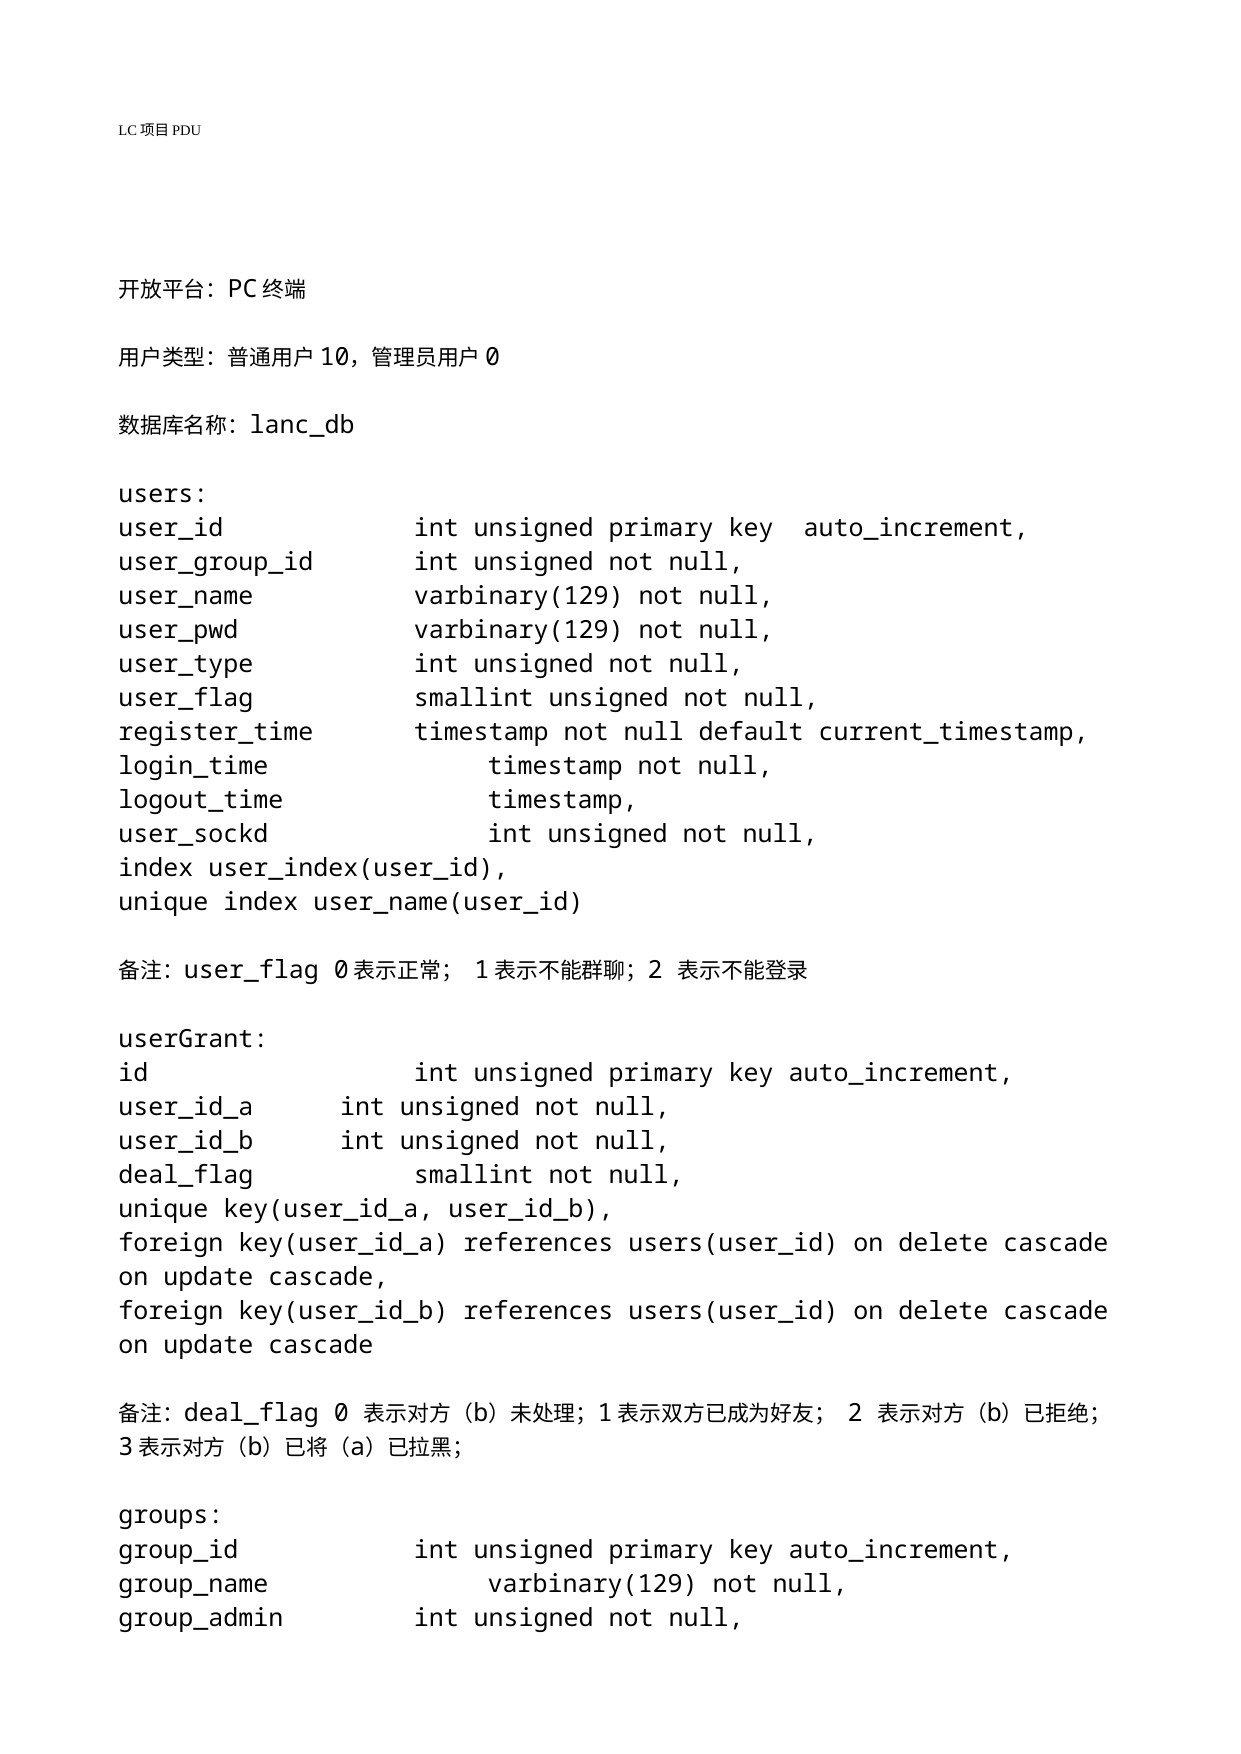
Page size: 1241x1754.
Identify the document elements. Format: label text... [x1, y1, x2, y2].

text index user_index(user_id), [118, 850, 1122, 884]
text id int unsigned primary key auto_increment, [118, 1054, 1122, 1088]
text user_group_id int unsigned not null, [118, 543, 1122, 577]
text 用户类型：普通用户10，管理员用户0 [118, 339, 1122, 373]
text foreign key(user_id_b) references users(user_id) on delete cascade on update cascade [118, 1293, 1122, 1361]
text user_id int unsigned primary key auto_increment, [118, 509, 1122, 543]
text logout_time timestamp, [118, 782, 1122, 816]
text group_admin int unsigned not null, [118, 1599, 1122, 1633]
text foreign key(user_id_a) references users(user_id) on delete cascade on update cascade, [118, 1225, 1122, 1293]
text user_flag smallint unsigned not null, [118, 680, 1122, 714]
text 备注：user_flag 0表示正常； 1表示不能群聊；2 表示不能登录 [118, 952, 1122, 986]
text login_time timestamp not null, [118, 748, 1122, 782]
text group_id int unsigned primary key auto_increment, [118, 1531, 1122, 1565]
text 数据库名称：lanc_db [118, 407, 1122, 441]
text users: [118, 475, 1122, 509]
text user_type int unsigned not null, [118, 646, 1122, 680]
text 开放平台：PC终端 [118, 271, 1122, 305]
text user_name varbinary(129) not null, [118, 577, 1122, 612]
text deal_flag smallint not null, [118, 1157, 1122, 1191]
text groups: [118, 1497, 1122, 1531]
text 备注：deal_flag 0 表示对方（b）未处理；1表示双方已成为好友； 2 表示对方（b）已拒绝；3表示对方（b）已将（a）已拉黑； [118, 1395, 1122, 1463]
text unique index user_name(user_id) [118, 884, 1122, 918]
text register_time timestamp not null default current_timestamp, [118, 714, 1122, 748]
text user_sockd int unsigned not null, [118, 816, 1122, 850]
text user_id_b int unsigned not null, [118, 1122, 1122, 1157]
text group_name varbinary(129) not null, [118, 1565, 1122, 1599]
text user_id_a int unsigned not null, [118, 1088, 1122, 1122]
text unique key(user_id_a, user_id_b), [118, 1191, 1122, 1225]
text userGrant: [118, 1020, 1122, 1054]
text user_pwd varbinary(129) not null, [118, 612, 1122, 646]
